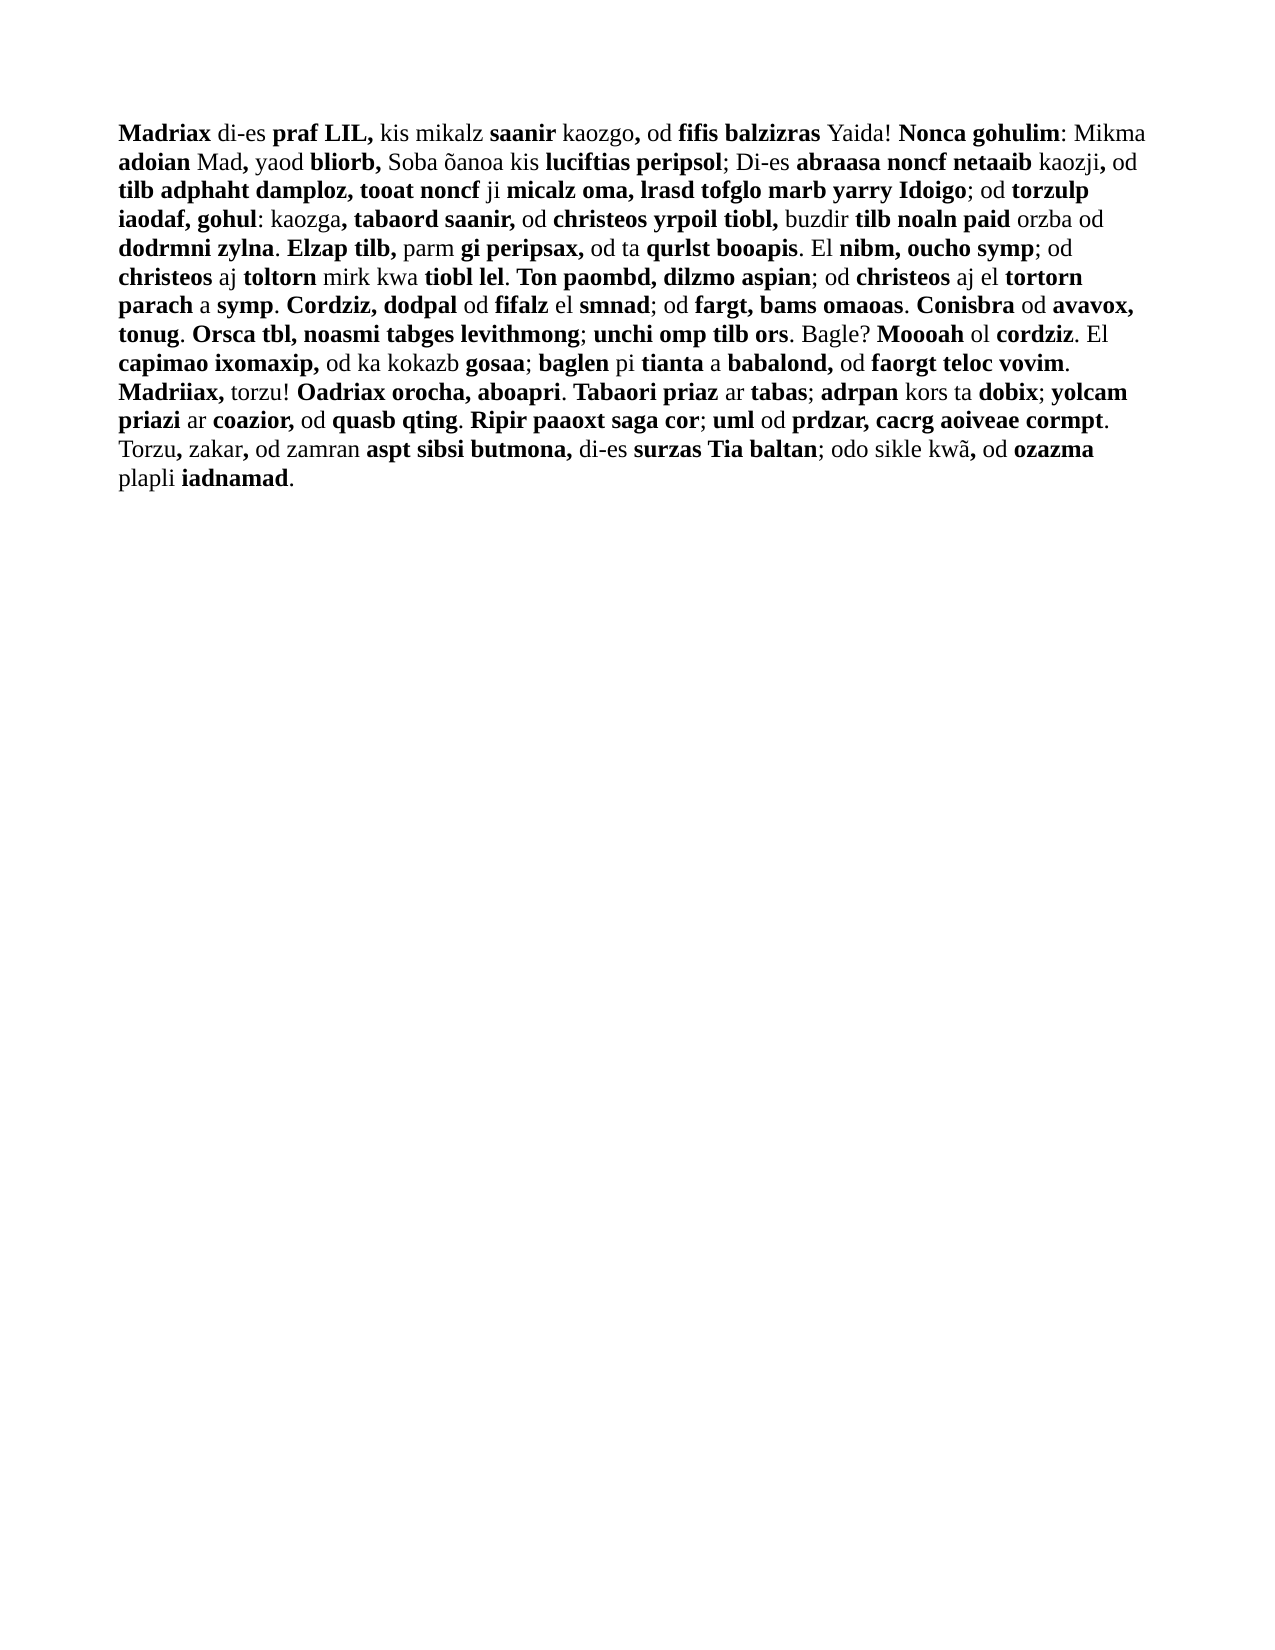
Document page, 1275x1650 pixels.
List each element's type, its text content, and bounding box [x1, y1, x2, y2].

text Madriax di-es praf LIL, kis mikalz saanir kaozgo, od fifis balzizras Yaida! Nonca gohulim: Mikma adoian Mad, yaod bliorb, Soba õanoa kis luciftias peripsol; Di-es abraasa noncf netaaib kaozji, od tilb adphaht damploz, tooat noncf ji micalz oma, lrasd tofglo marb yarry Idoigo; od torzulp iaodaf, gohul: kaozga, tabaord saanir, od christeos yrpoil tiobl, buzdir tilb noaln paid orzba od dodrmni zylna. Elzap tilb, parm gi peripsax, od ta qurlst booapis. El nibm, oucho symp; od christeos aj toltorn mirk kwa tiobl lel. Ton paombd, dilzmo aspian; od christeos aj el tortorn parach a symp. Cordziz, dodpal od fifalz el smnad; od fargt, bams omaoas. Conisbra od avavox, tonug. Orsca tbl, noasmi tabges levithmong; unchi omp tilb ors. Bagle? Moooah ol cordziz. El capimao ixomaxip, od ka kokazb gosaa; baglen pi tianta a babalond, od faorgt teloc vovim. Madriiax, torzu! Oadriax orocha, aboapri. Tabaori priaz ar tabas; adrpan kors ta dobix; yolcam priazi ar coazior, od quasb qting. Ripir paaoxt saga cor; uml od prdzar, cacrg aoiveae cormpt. Torzu, zakar, od zamran aspt sibsi butmona, di-es surzas Tia baltan; odo sikle kwã, od ozazma plapli iadnamad. [118, 118, 1157, 492]
